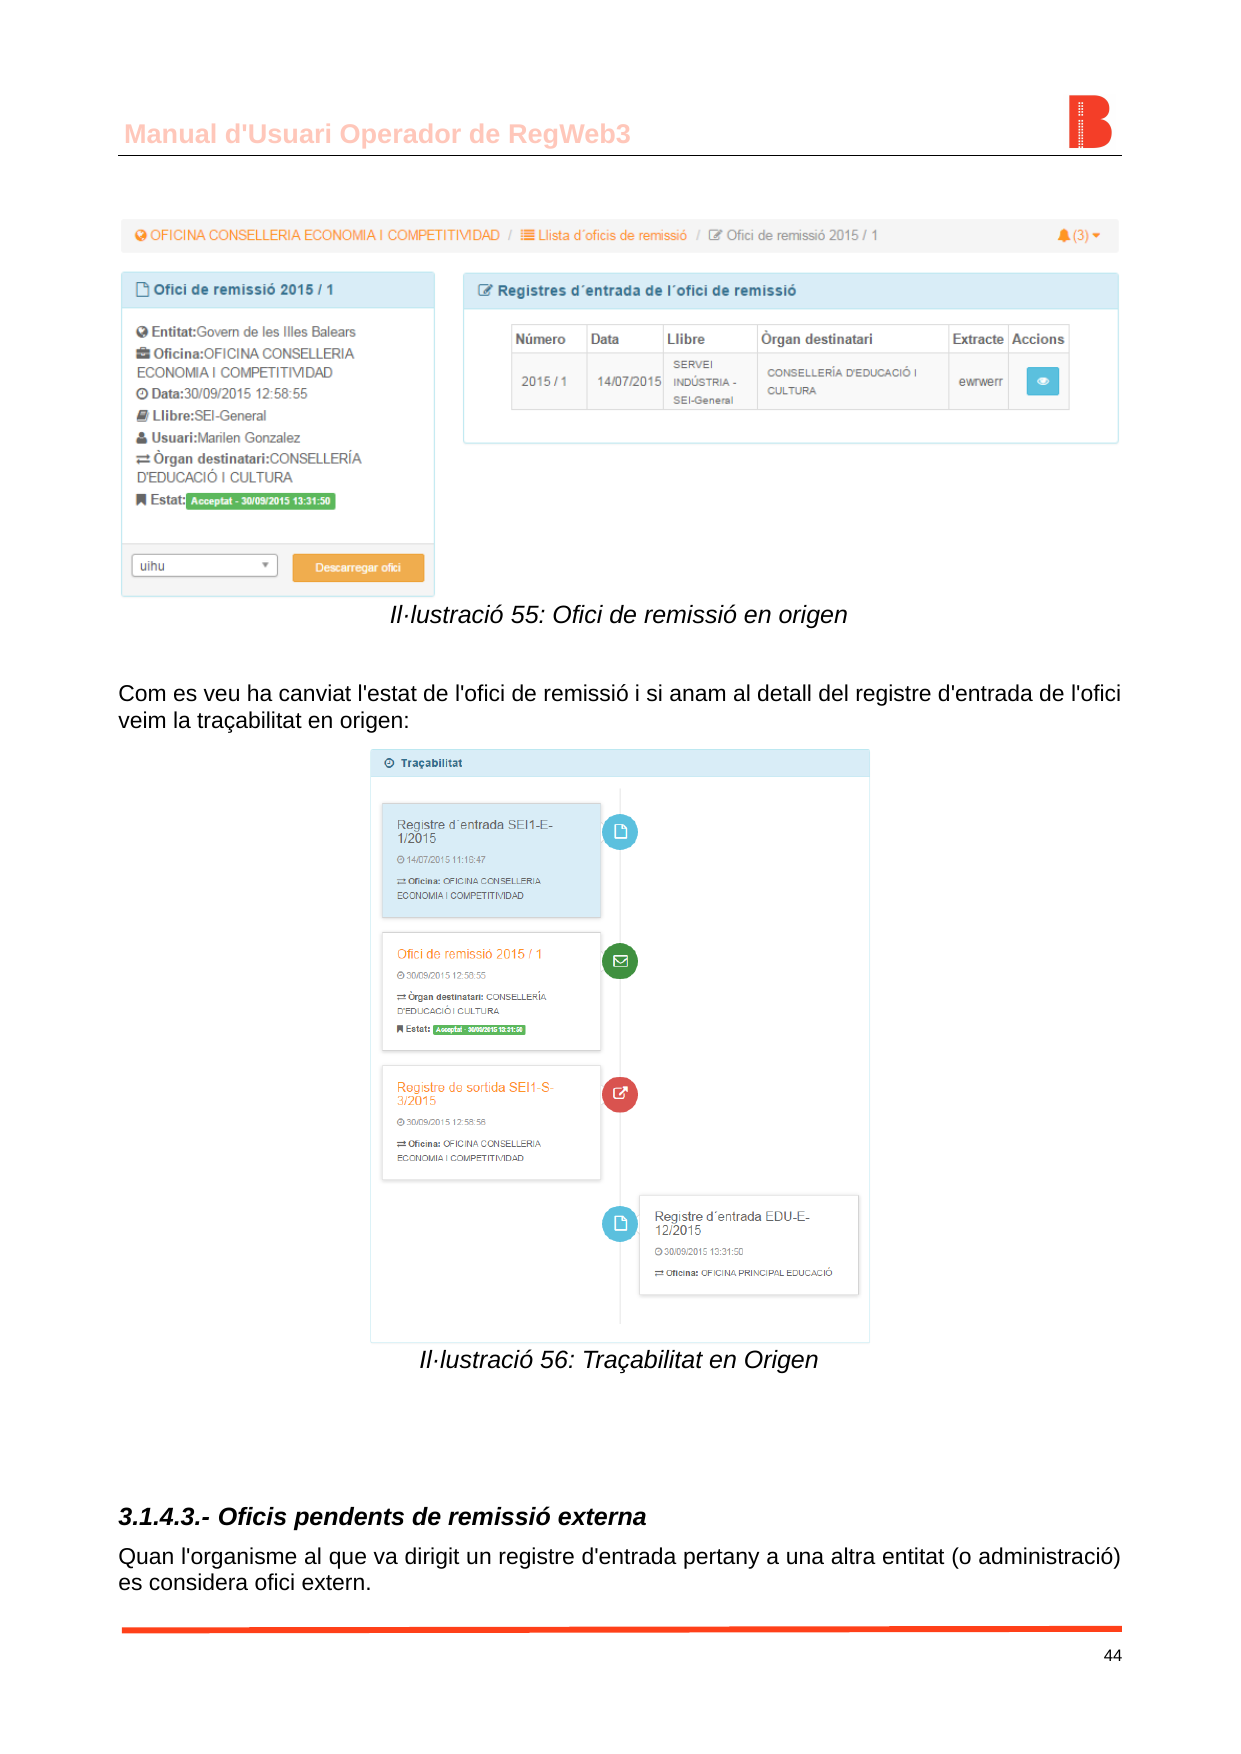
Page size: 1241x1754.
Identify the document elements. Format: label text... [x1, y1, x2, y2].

picture [118, 215, 1123, 601]
picture [1063, 94, 1117, 150]
text Com es veu ha canviat l'estat de l'ofici de remissió i si anam al detall del registre d'entrada de l'ofici veim la traçabilitat en origen: [118, 680, 1122, 733]
text Il·lustració 56: Traçabilitat en Origen [177, 758, 1063, 1374]
text Il·lustració 55: Ofici de remissió en origen [118, 601, 1122, 629]
picture [367, 745, 873, 1346]
subtitle Oficis pendents de remissió externa [118, 1502, 1122, 1530]
text Quan l'organisme al que va dirigit un registre d'entrada pertany a una altra entitat (o administració) es considera ofici extern. [118, 1543, 1122, 1596]
